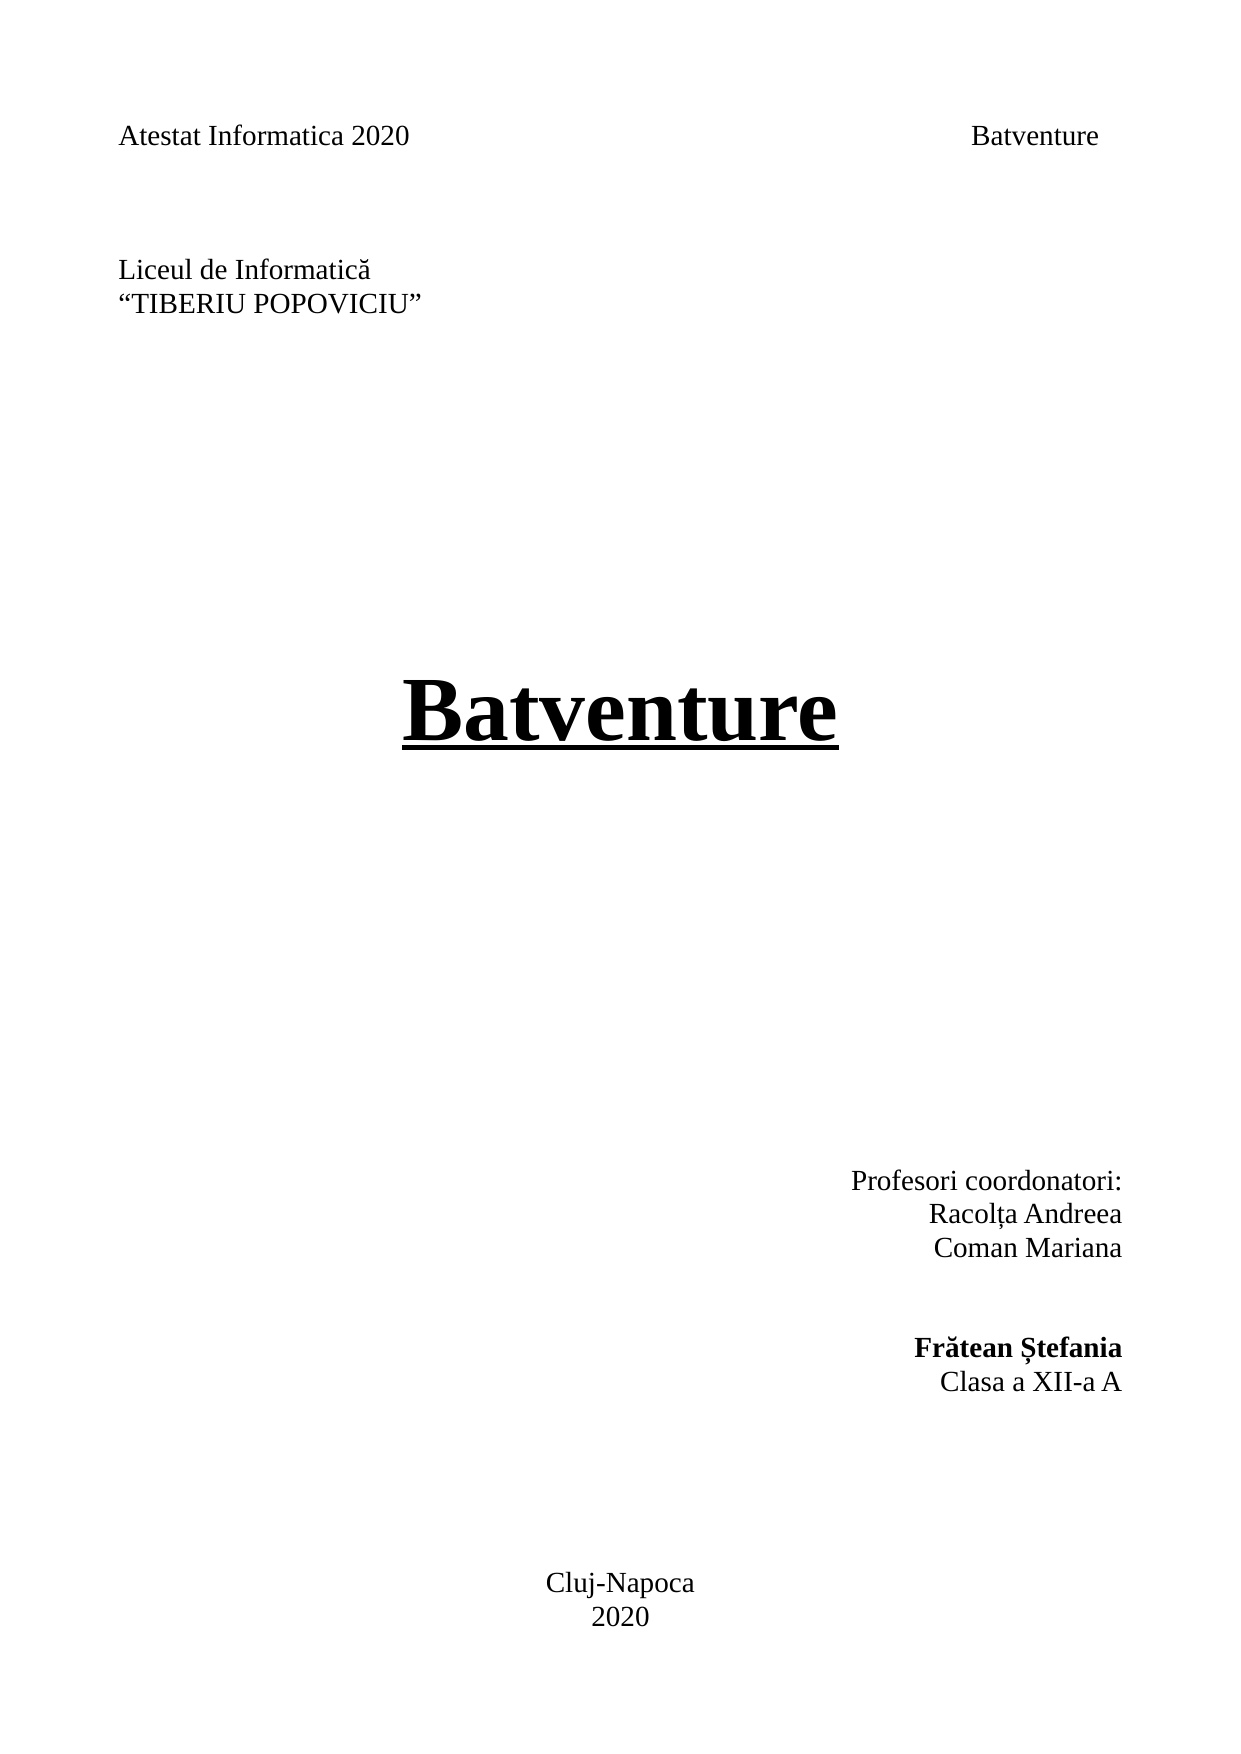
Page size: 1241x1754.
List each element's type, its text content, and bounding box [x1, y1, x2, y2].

text Liceul de Informatică [118, 252, 1122, 286]
text Profesori coordonatori: [118, 1163, 1122, 1196]
text Clasa a XII-a A [118, 1364, 1122, 1397]
text Frătean Ștefania [118, 1330, 1122, 1364]
text 2020 [118, 1599, 1122, 1632]
text Coman Mariana [118, 1230, 1122, 1263]
text “TIBERIU POPOVICIU” [118, 286, 1122, 319]
text Cluj-Napoca [118, 1565, 1122, 1599]
text Atestat Informatica 2020 Batventure [118, 118, 1122, 152]
text Batventure [118, 655, 1122, 760]
text Racolța Andreea [118, 1196, 1122, 1230]
